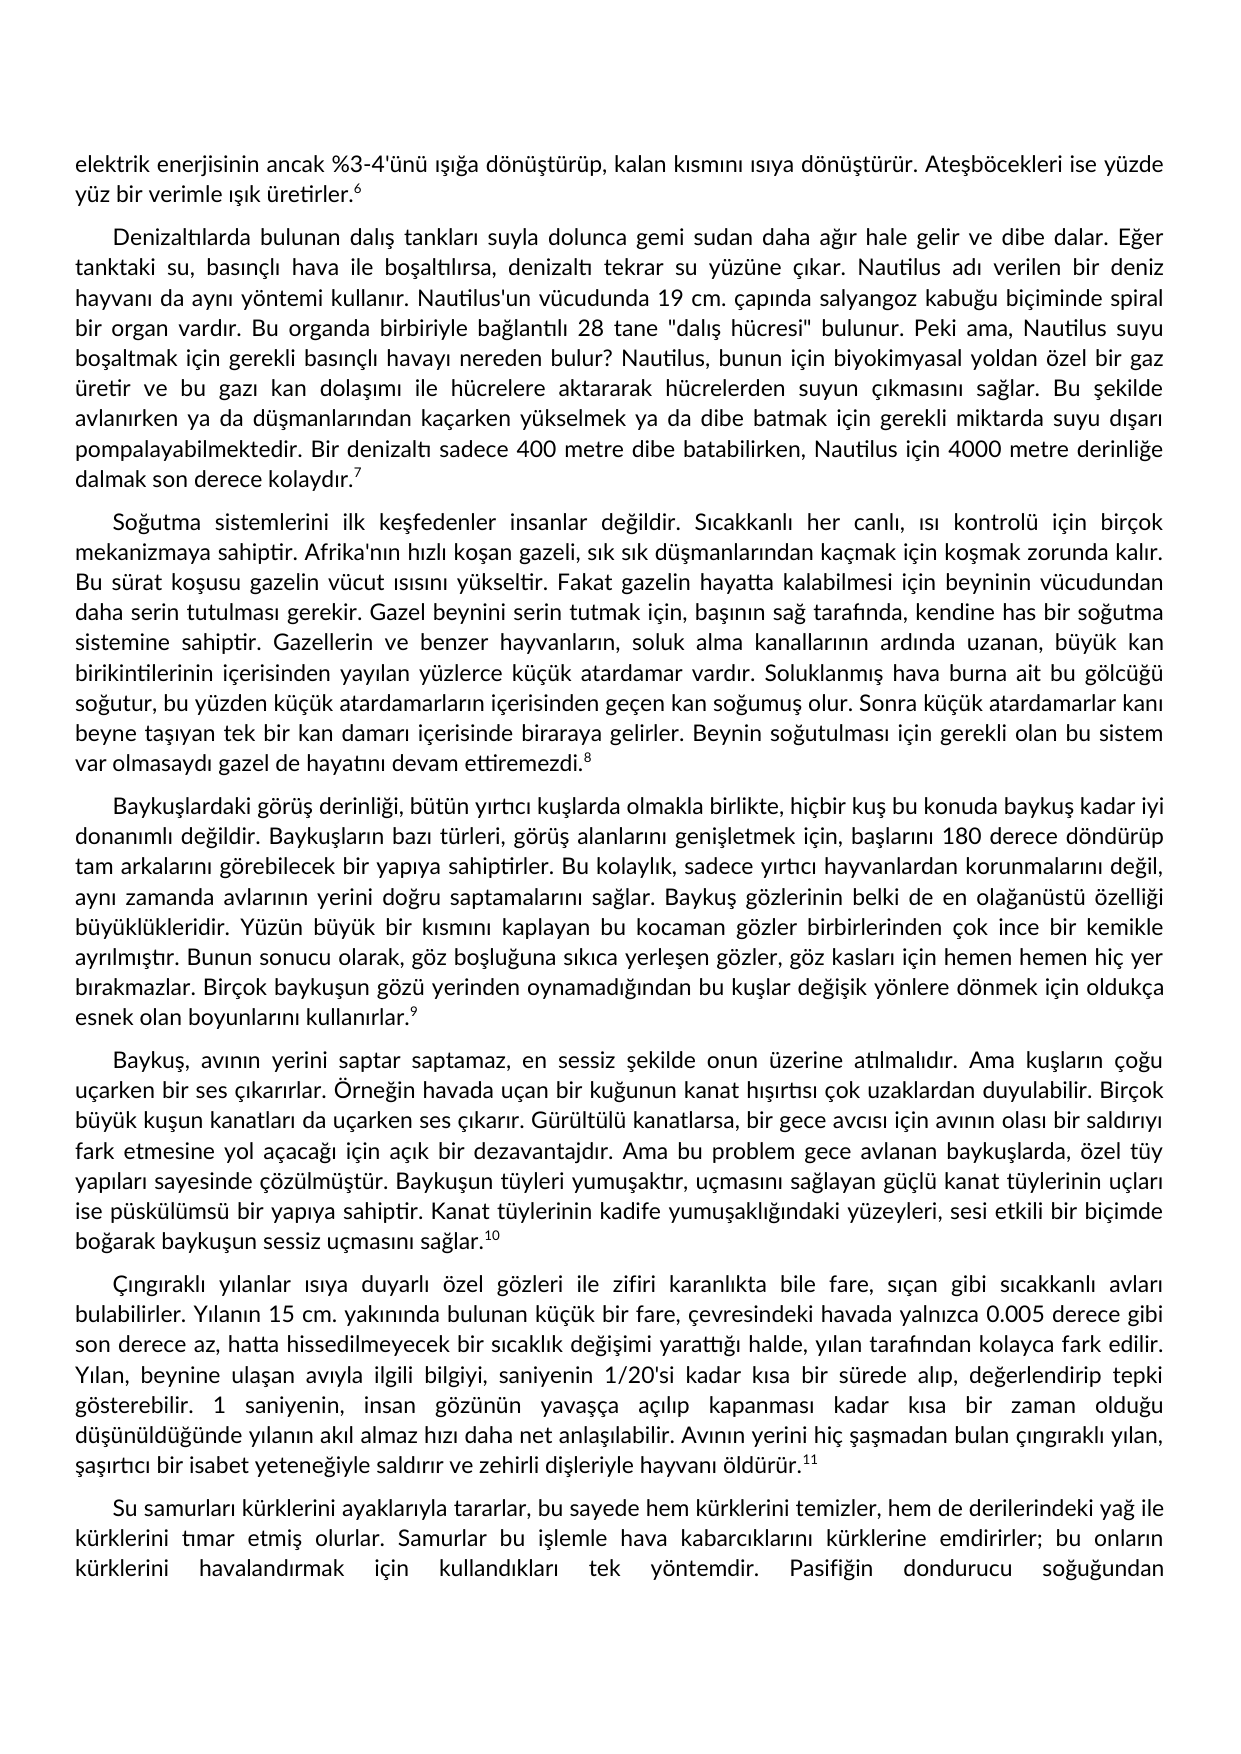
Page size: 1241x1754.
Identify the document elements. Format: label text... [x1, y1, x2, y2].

text Baykuş, avının yerini saptar saptamaz, en sessiz şekilde onun üzerine atılmalıdır. Ama kuşların çoğu uçarken bir ses çıkarırlar. Örneğin havada uçan bir kuğunun kanat hışırtısı çok uzaklardan duyulabilir. Birçok büyük kuşun kanatları da uçarken ses çıkarır. Gürültülü kanatlarsa, bir gece avcısı için avının olası bir saldırıyı fark etmesine yol açacağı için açık bir dezavantajdır. Ama bu problem gece avlanan baykuşlarda, özel tüy yapıları sayesinde çözülmüştür. Baykuşun tüyleri yumuşaktır, uçmasını sağlayan güçlü kanat tüylerinin uçları ise püskülümsü bir yapıya sahiptir. Kanat tüylerinin kadife yumuşaklığındaki yüzeyleri, sesi etkili bir biçimde boğarak baykuşun sessiz uçmasını sağlar.10 [75, 1046, 1165, 1254]
text Çıngıraklı yılanlar ısıya duyarlı özel gözleri ile zifiri karanlıkta bile fare, sıçan gibi sıcakkanlı avları bulabilirler. Yılanın 15 cm. yakınında bulunan küçük bir fare, çevresindeki havada yalnızca 0.005 derece gibi son derece az, hatta hissedilmeyecek bir sıcaklık değişimi yarattığı halde, yılan tarafından kolayca fark edilir. Yılan, beynine ulaşan avıyla ilgili bilgiyi, saniyenin 1/20'si kadar kısa bir sürede alıp, değerlendirip tepki gösterebilir. 1 saniyenin, insan gözünün yavaşça açılıp kapanması kadar kısa bir zaman olduğu düşünüldüğünde yılanın akıl almaz hızı daha net anlaşılabilir. Avının yerini hiç şaşmadan bulan çıngıraklı yılan, şaşırtıcı bir isabet yeteneğiyle saldırır ve zehirli dişleriyle hayvanı öldürür.11 [75, 1270, 1165, 1478]
text Su samurları kürklerini ayaklarıyla tararlar, bu sayede hem kürklerini temizler, hem de derilerindeki yağ ile kürklerini tımar etmiş olurlar. Samurlar bu işlemle hava kabarcıklarını kürklerine emdirirler; bu onların kürklerini havalandırmak için kullandıkları tek yöntemdir. Pasifiğin dondurucu soğuğundan [75, 1494, 1165, 1582]
text Denizaltılarda bulunan dalış tankları suyla dolunca gemi sudan daha ağır hale gelir ve dibe dalar. Eğer tanktaki su, basınçlı hava ile boşaltılırsa, denizaltı tekrar su yüzüne çıkar. Nautilus adı verilen bir deniz hayvanı da aynı yöntemi kullanır. Nautilus'un vücudunda 19 cm. çapında salyangoz kabuğu biçiminde spiral bir organ vardır. Bu organda birbiriyle bağlantılı 28 tane "dalış hücresi" bulunur. Peki ama, Nautilus suyu boşaltmak için gerekli basınçlı havayı nereden bulur? Nautilus, bunun için biyokimyasal yoldan özel bir gaz üretir ve bu gazı kan dolaşımı ile hücrelere aktararak hücrelerden suyun çıkmasını sağlar. Bu şekilde avlanırken ya da düşmanlarından kaçarken yükselmek ya da dibe batmak için gerekli miktarda suyu dışarı pompalayabilmektedir. Bir denizaltı sadece 400 metre dibe batabilirken, Nautilus için 4000 metre derinliğe dalmak son derece kolaydır.7 [75, 223, 1165, 492]
text Baykuşlardaki görüş derinliği, bütün yırtıcı kuşlarda olmakla birlikte, hiçbir kuş bu konuda baykuş kadar iyi donanımlı değildir. Baykuşların bazı türleri, görüş alanlarını genişletmek için, başlarını 180 derece döndürüp tam arkalarını görebilecek bir yapıya sahiptirler. Bu kolaylık, sadece yırtıcı hayvanlardan korunmalarını değil, aynı zamanda avlarının yerini doğru saptamalarını sağlar. Baykuş gözlerinin belki de en olağanüstü özelliği büyüklükleridir. Yüzün büyük bir kısmını kaplayan bu kocaman gözler birbirlerinden çok ince bir kemikle ayrılmıştır. Bunun sonucu olarak, göz boşluğuna sıkıca yerleşen gözler, göz kasları için hemen hemen hiç yer bırakmazlar. Birçok baykuşun gözü yerinden oynamadığından bu kuşlar değişik yönlere dönmek için oldukça esnek olan boyunlarını kullanırlar.9 [75, 792, 1165, 1031]
text Soğutma sistemlerini ilk keşfedenler insanlar değildir. Sıcakkanlı her canlı, ısı kontrolü için birçok mekanizmaya sahiptir. Afrika'nın hızlı koşan gazeli, sık sık düşmanlarından kaçmak için koşmak zorunda kalır. Bu sürat koşusu gazelin vücut ısısını yükseltir. Fakat gazelin hayatta kalabilmesi için beyninin vücudundan daha serin tutulması gerekir. Gazel beynini serin tutmak için, başının sağ tarafında, kendine has bir soğutma sistemine sahiptir. Gazellerin ve benzer hayvanların, soluk alma kanallarının ardında uzanan, büyük kan birikintilerinin içerisinden yayılan yüzlerce küçük atardamar vardır. Soluklanmış hava burna ait bu gölcüğü soğutur, bu yüzden küçük atardamarların içerisinden geçen kan soğumuş olur. Sonra küçük atardamarlar kanı beyne taşıyan tek bir kan damarı içerisinde biraraya gelirler. Beynin soğutulması için gerekli olan bu sistem var olmasaydı gazel de hayatını devam ettiremezdi.8 [75, 507, 1165, 776]
text elektrik enerjisinin ancak %3-4'ünü ışığa dönüştürüp, kalan kısmını ısıya dönüştürür. Ateşböcekleri ise yüzde yüz bir verimle ışık üretirler.6 [75, 150, 1165, 208]
